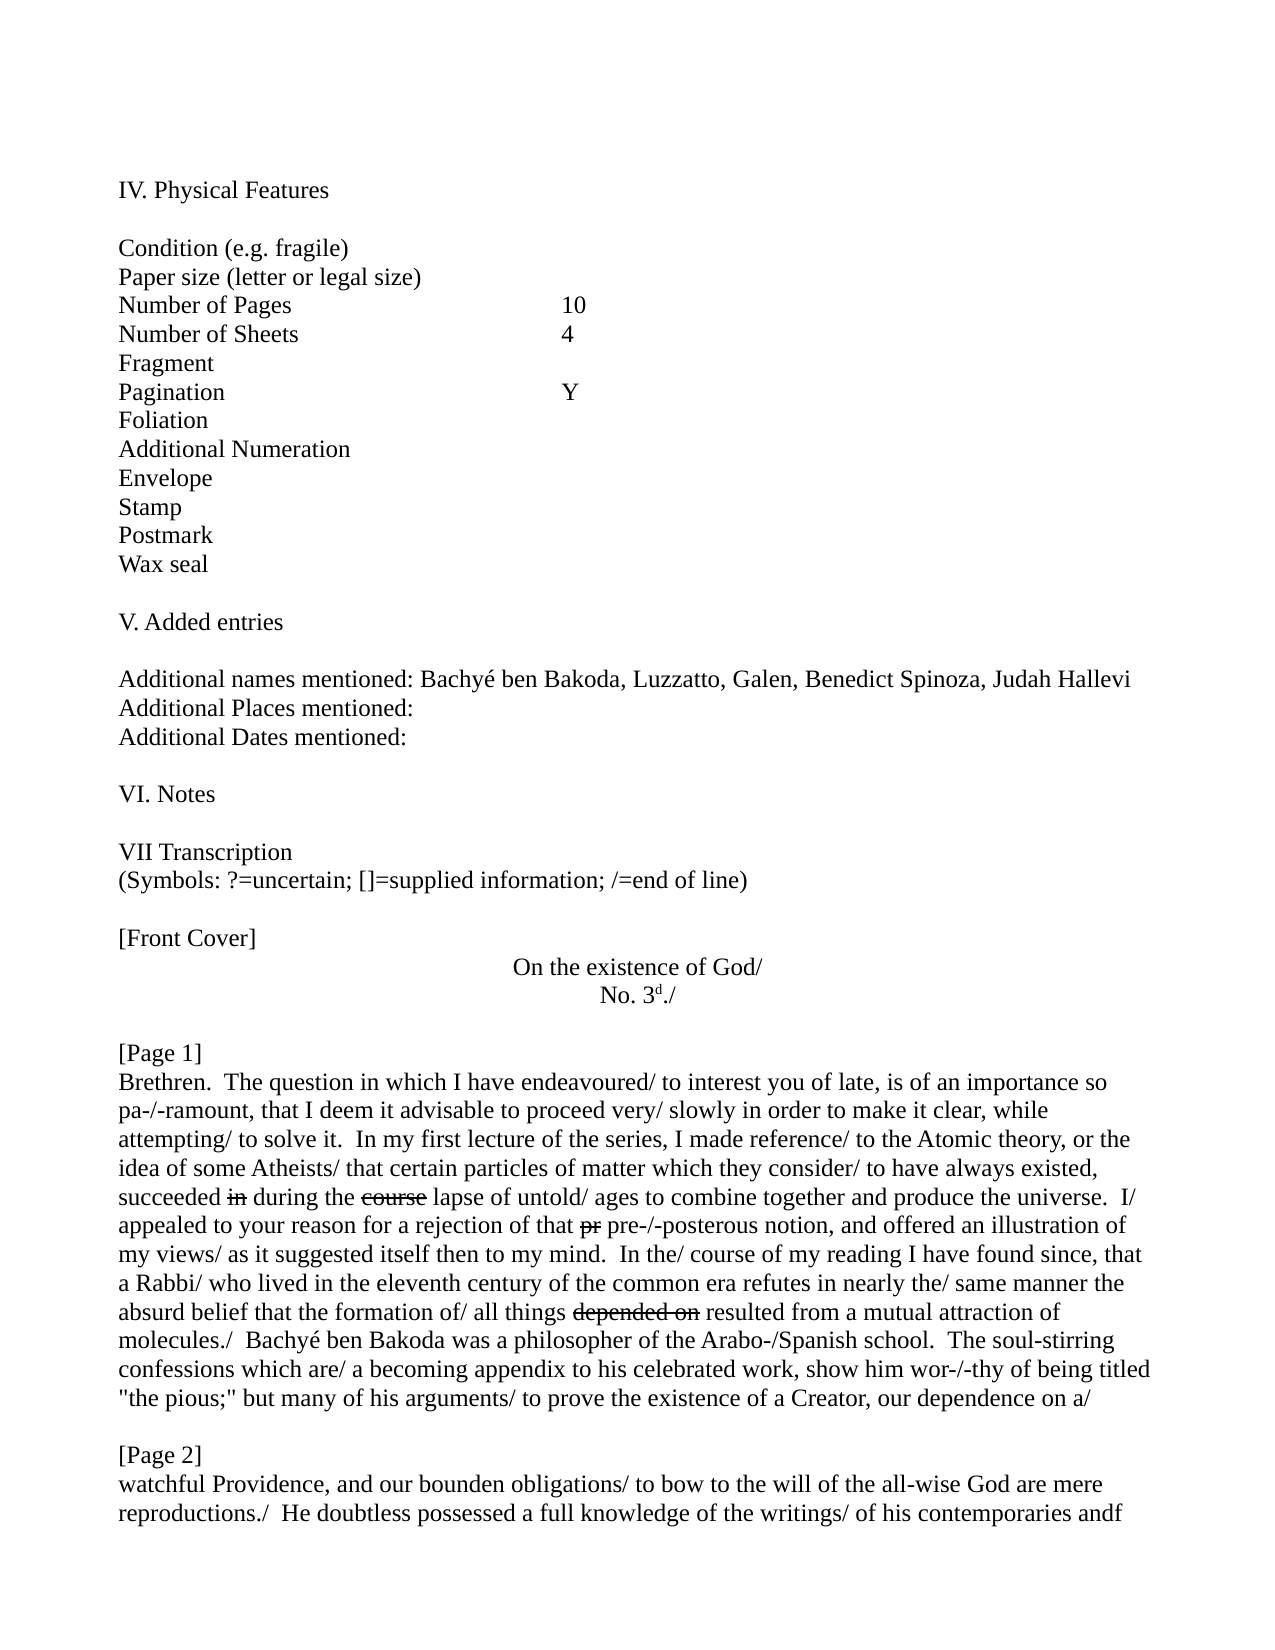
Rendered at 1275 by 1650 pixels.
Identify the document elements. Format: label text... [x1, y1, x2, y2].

text Condition (e.g. fragile) [118, 233, 1157, 262]
text watchful Providence, and our bounden obligations/ to bow to the will of the all-wise God are mere reproductions./ He doubtless possessed a full knowledge of the writings/ of his contemporaries andf [118, 1469, 1157, 1527]
text Postma rk [118, 521, 1157, 549]
text V. Added entries [118, 607, 1157, 636]
text Pagination Y [118, 377, 1157, 406]
text Stamp [118, 492, 1157, 521]
text Fragment [118, 348, 1157, 377]
text Number of Pages 10 [118, 291, 1157, 319]
text Additional Places mentioned: [118, 693, 1157, 722]
text Additional names mentioned: Bachyé ben Bakoda, Luzzatto, Galen, Benedict Spinoza, Judah Hallevi [118, 664, 1157, 693]
text No. 3d./ [118, 981, 1157, 1009]
text Additional Numeration [118, 434, 1157, 463]
text IV. Physical Features [118, 176, 1157, 204]
text (Symbols: ?=uncertain; []=supplied information; /=end of line) [118, 866, 1157, 894]
text [Page 2] [118, 1441, 1157, 1469]
text VI. Notes [118, 779, 1157, 808]
text VII Transcription [118, 837, 1157, 866]
text Number of Sheets 4 [118, 319, 1157, 348]
text [Front Cover] [118, 923, 1157, 952]
text Foliation [118, 406, 1157, 434]
text Wax seal [118, 549, 1157, 578]
text [Page 1] [118, 1038, 1157, 1067]
text On the existence of God/ [118, 952, 1157, 981]
text Paper size (letter or legal size) [118, 262, 1157, 291]
text Envelope [118, 463, 1157, 492]
text Additional Dates mentioned: [118, 722, 1157, 751]
text Brethren. The question in which I have endeavoured/ to interest you of late, is of an importance so pa-/-ramount, that I deem it advisable to proceed very/ slowly in order to make it clear, while attempting/ to solve it. In my first lecture of the series, I made reference/ to the Atomic theory, or the idea of some Atheists/ that certain particles of matter which they consider/ to have always existed, succeeded in during the course lapse of untold/ ages to combine together and produce the universe. I/ appealed to your reason for a rejection of that pr pre-/-posterous notion, and offered an illustration of my views/ as it suggested itself then to my mind. In the/ course of my reading I have found since, that a Rabbi/ who lived in the eleventh century of the common era refutes in nearly the/ same manner the absurd belief that the formation of/ all things depended on resulted from a mutual attraction of molecules./ Bachyé ben Bakoda was a philosopher of the Arabo-/Spanish school. The soul-stirring confessions which are/ a becoming appendix to his celebrated work, show him wor-/-thy of being titled "the pious;" but many of his arguments/ to prove the existence of a Creator, our dependence on a/ [118, 1067, 1157, 1412]
